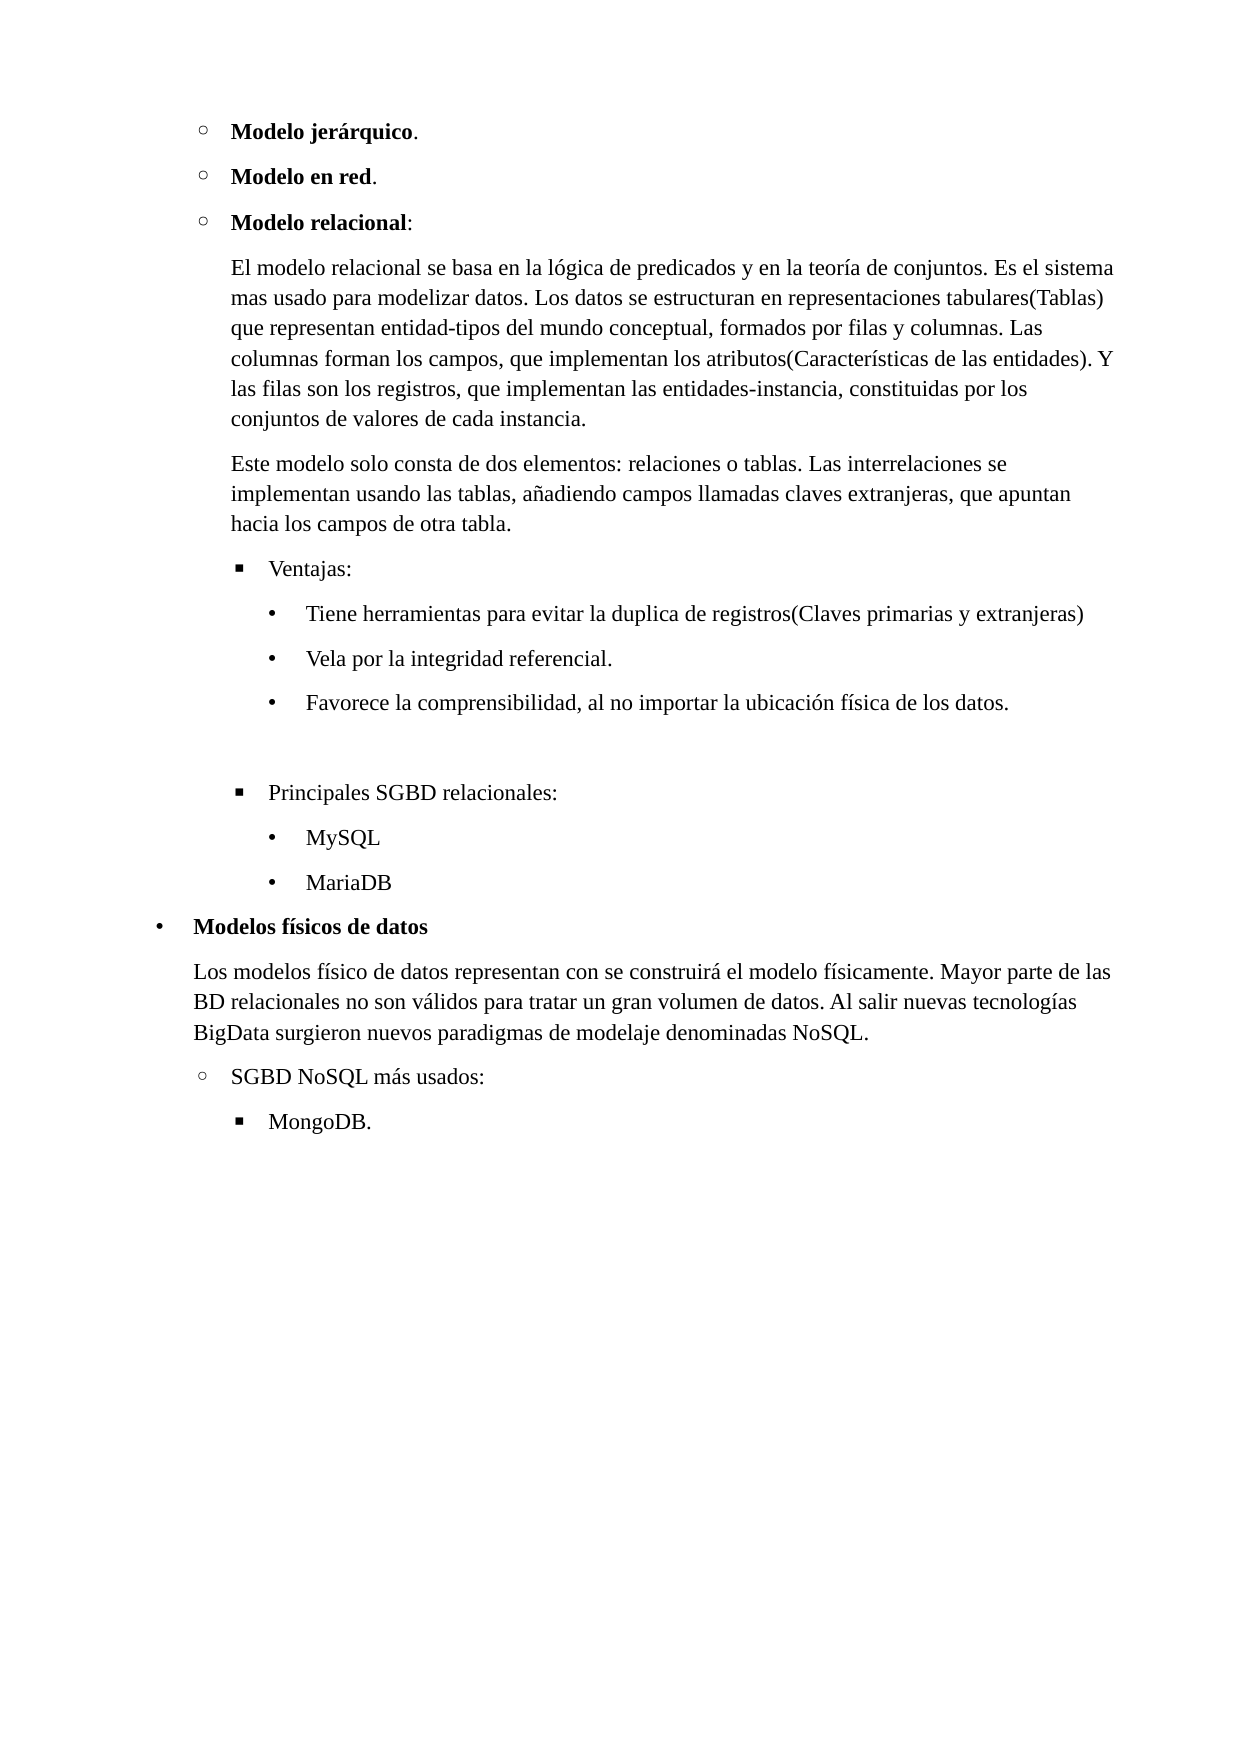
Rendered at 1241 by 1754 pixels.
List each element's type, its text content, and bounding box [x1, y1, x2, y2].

list El modelo relacional se basa en la lógica de predicados y en la teoría de conjuntos. Es el sistema mas usado para modelizar datos. Los datos se estructuran en representaciones tabulares(Tablas) que representan entidad-tipos del mundo conceptual, formados por filas y columnas. Las columnas forman los campos, que implementan los atributos(Características de las entidades). Y las filas son los registros, que implementan las entidades-instancia, constituidas por los conjuntos de valores de cada instancia. [193, 254, 1122, 431]
list Principales SGBD relacionales: [231, 779, 1122, 805]
list Ventajas: [231, 555, 1122, 581]
list Modelo relacional: [193, 209, 1122, 236]
list Tiene herramientas para evitar la duplica de registros(Claves primarias y extranjeras) [268, 600, 1122, 626]
list Este modelo solo consta de dos elementos: relaciones o tablas. Las interrelaciones se implementan usando las tablas, añadiendo campos llamadas claves extranjeras, que apuntan hacia los campos de otra tabla. [193, 450, 1122, 537]
list Favorece la comprensibilidad, al no importar la ubicación física de los datos. [268, 689, 1122, 716]
list Modelo en red. [193, 163, 1122, 190]
list Los modelos físico de datos representan con se construirá el modelo físicamente. Mayor parte de las BD relacionales no son válidos para tratar un gran volumen de datos. Al salir nuevas tecnologías BigData surgieron nuevos paradigmas de modelaje denominadas NoSQL. [156, 958, 1122, 1045]
list Modelos físicos de datos [156, 913, 1122, 940]
list MariaDB [268, 869, 1122, 895]
list SGBD NoSQL más usados: [193, 1063, 1122, 1090]
list Modelo jerárquico. [193, 118, 1122, 145]
list MongoDB. [231, 1108, 1122, 1134]
list Vela por la integridad referencial. [268, 645, 1122, 671]
list MySQL [268, 824, 1122, 850]
